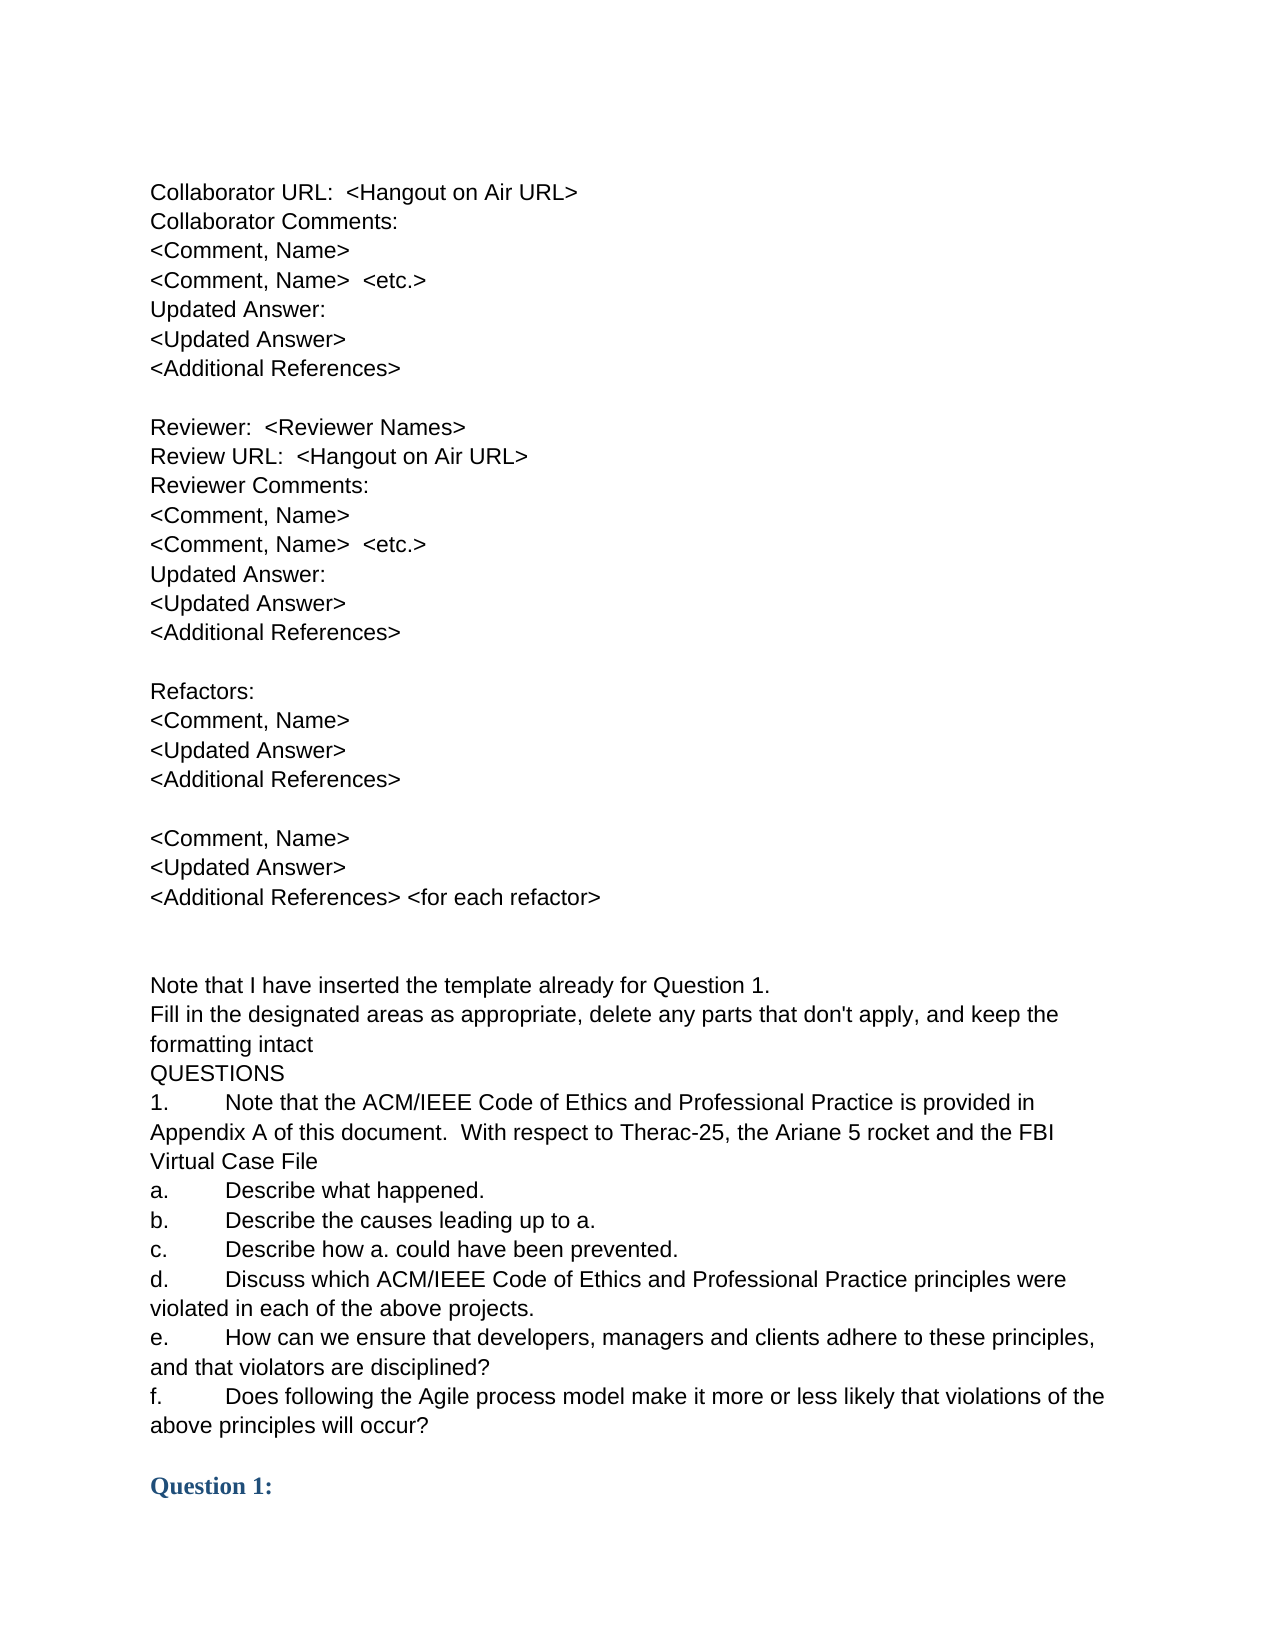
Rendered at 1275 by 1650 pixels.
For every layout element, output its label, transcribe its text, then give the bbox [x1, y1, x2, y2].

text <Comment, Name> <etc.> [150, 532, 1125, 558]
text Updated Answer: [150, 297, 1125, 323]
text c. Describe how a. could have been prevented. [150, 1237, 1125, 1263]
text Collaborator Comments: [150, 209, 1125, 234]
text Fill in the designated areas as appropriate, delete any parts that don't apply, and keep the formatting intact [150, 1002, 1125, 1057]
text <Comment, Name> <etc.> [150, 268, 1125, 293]
text Collaborator URL: <Hangout on Air URL> [150, 179, 1125, 205]
text <Comment, Name> [150, 826, 1125, 851]
text a. Describe what happened. [150, 1178, 1125, 1204]
text QUESTIONS [150, 1061, 1125, 1086]
text b. Describe the causes leading up to a. [150, 1208, 1125, 1233]
text <Comment, Name> [150, 708, 1125, 734]
text <Additional References> [150, 767, 1125, 793]
text <Updated Answer> [150, 326, 1125, 352]
text f. Does following the Agile process model make it more or less likely that violations of the above principles will occur? [150, 1384, 1125, 1439]
text Note that I have inserted the template already for Question 1. [150, 973, 1125, 998]
text Updated Answer: [150, 561, 1125, 587]
text Question 1: [150, 1472, 1125, 1500]
text Reviewer Comments: [150, 473, 1125, 499]
text <Updated Answer> [150, 738, 1125, 763]
text Reviewer: <Reviewer Names> [150, 414, 1125, 440]
text d. Discuss which ACM/IEEE Code of Ethics and Professional Practice principles were violated in each of the above projects. [150, 1266, 1125, 1321]
text 1. Note that the ACM/IEEE Code of Ethics and Professional Practice is provided in Appendix A of this document. With respect to Therac-25, the Ariane 5 rocket and the FBI Virtual Case File [150, 1090, 1125, 1174]
text Review URL: <Hangout on Air URL> [150, 444, 1125, 469]
text <Comment, Name> [150, 503, 1125, 528]
text <Additional References> [150, 620, 1125, 646]
text e. How can we ensure that developers, managers and clients adhere to these principles, and that violators are disciplined? [150, 1325, 1125, 1380]
text <Additional References> <for each refactor> [150, 884, 1125, 910]
text <Updated Answer> [150, 855, 1125, 881]
text <Comment, Name> [150, 238, 1125, 264]
text <Additional References> [150, 356, 1125, 381]
text Refactors: [150, 679, 1125, 704]
text <Updated Answer> [150, 591, 1125, 616]
